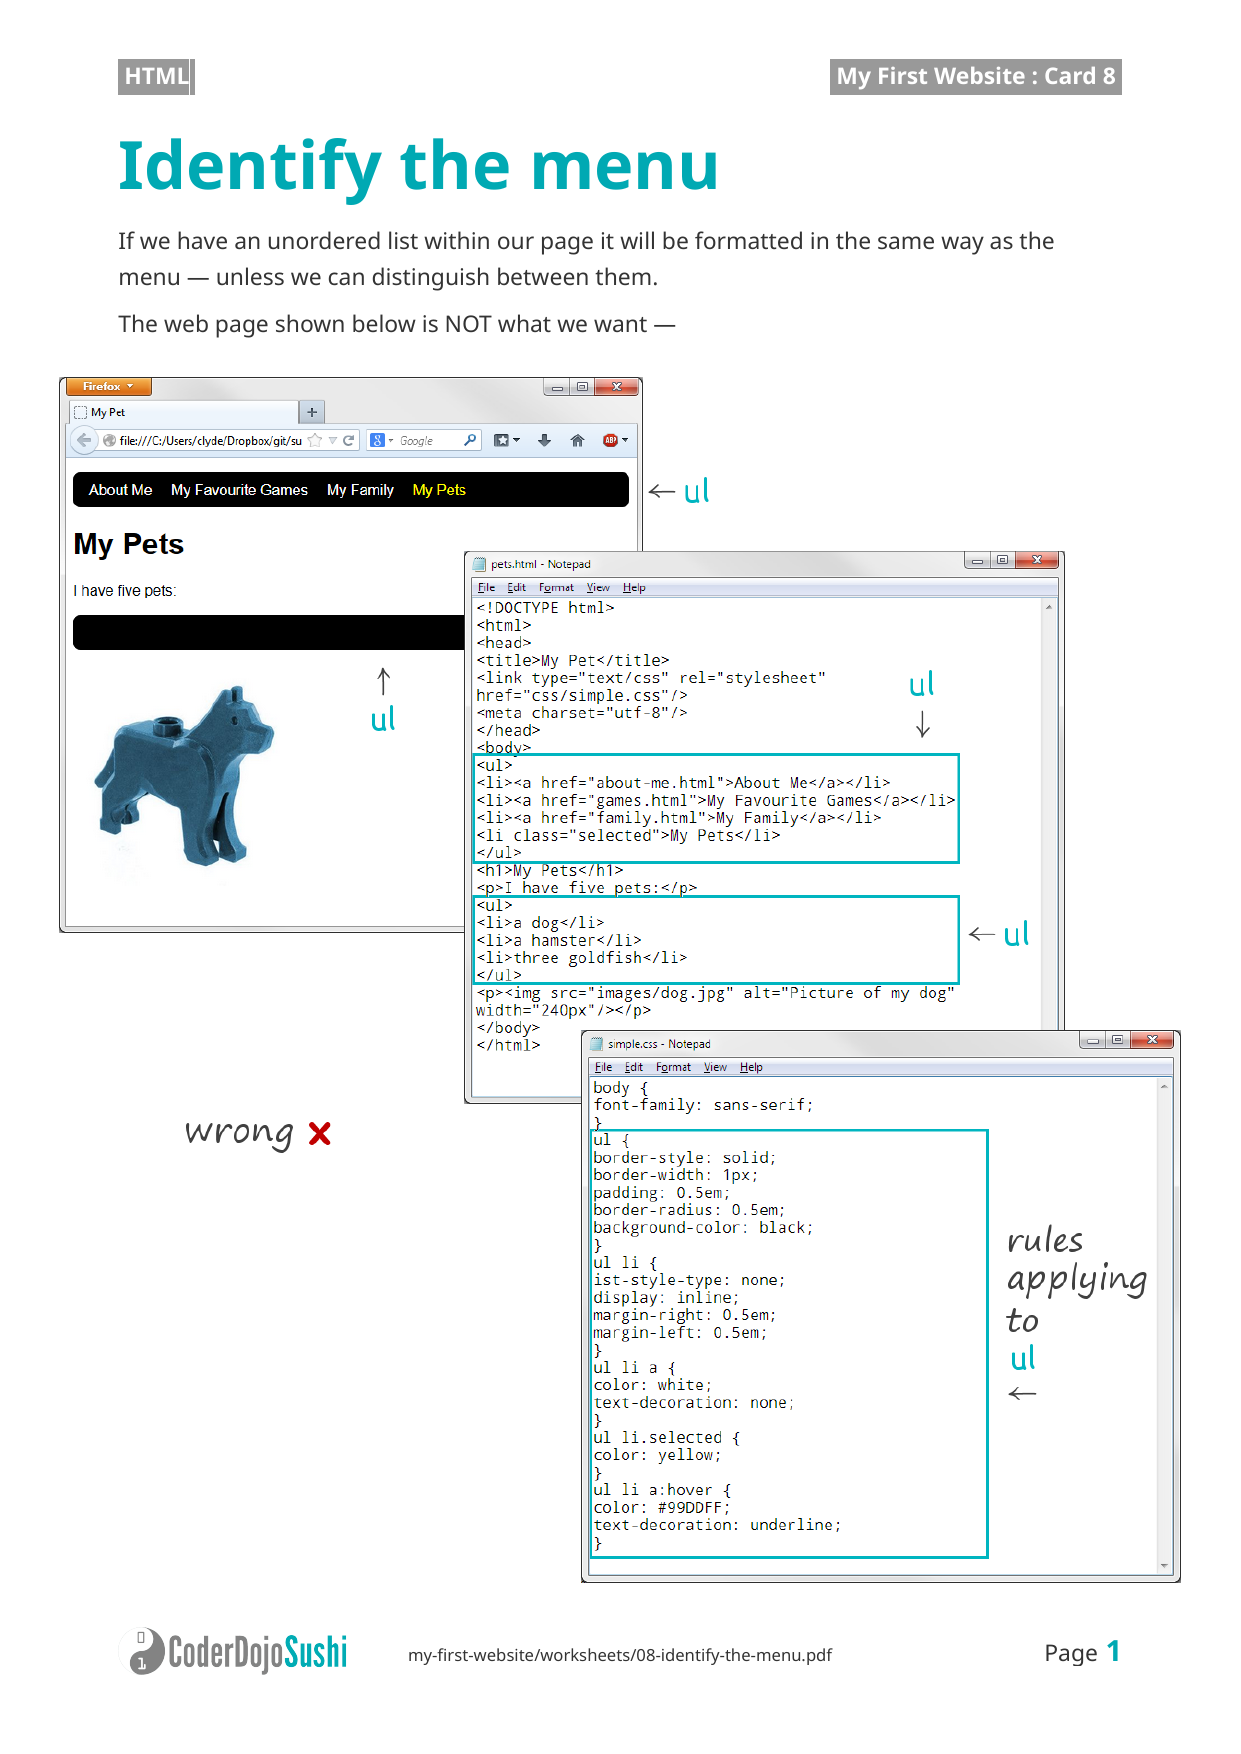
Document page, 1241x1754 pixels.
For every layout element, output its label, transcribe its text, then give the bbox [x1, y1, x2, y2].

subtitle Identify the menu [118, 118, 1122, 209]
text The web page shown below is NOT what we want — [118, 304, 1122, 340]
text If we have an unordered list within our page it will be formatted in the same way as the menu — unless we can distinguish between them. [118, 221, 1122, 292]
picture [59, 377, 1182, 1585]
picture [118, 1627, 347, 1675]
